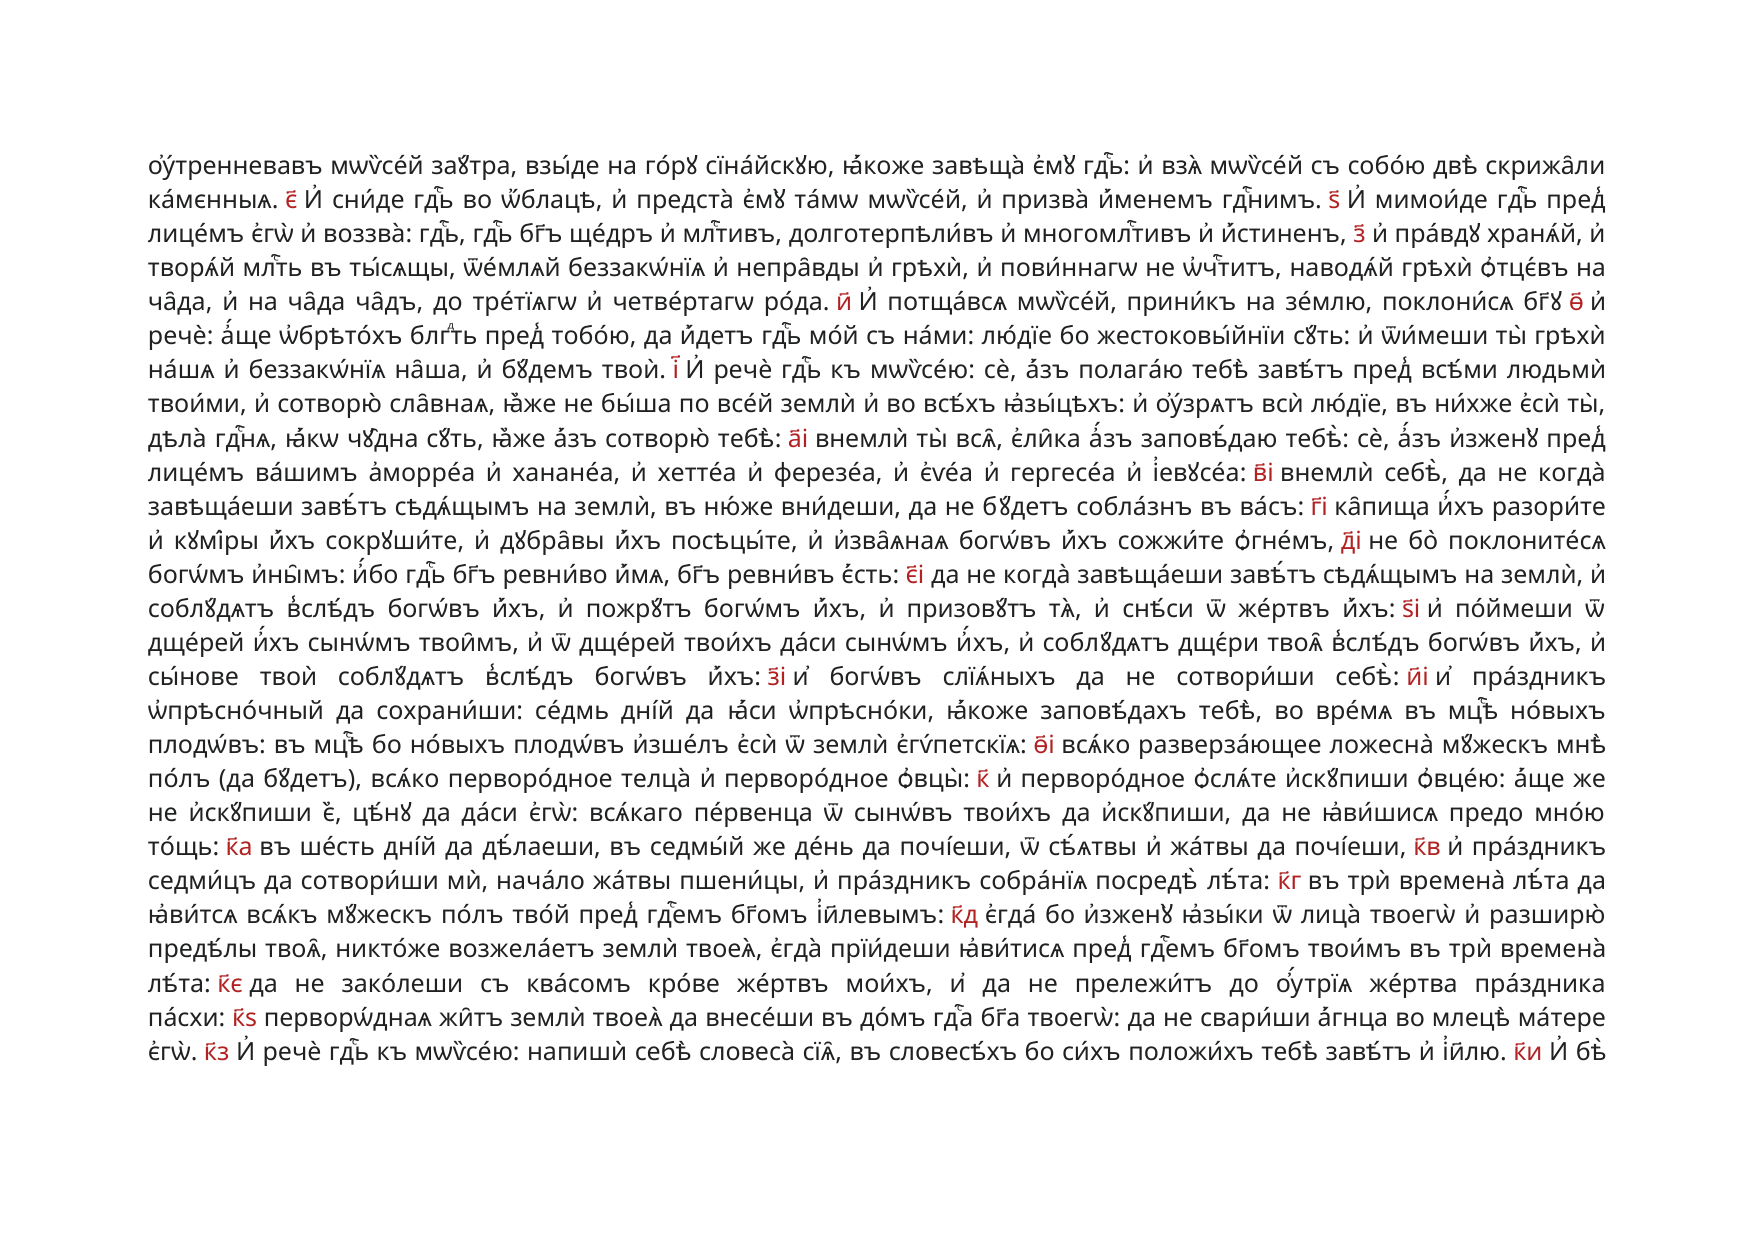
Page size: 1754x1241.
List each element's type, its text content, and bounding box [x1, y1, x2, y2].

text ѹ҆́тренневавъ мѡѷсе́й заꙋ́тра, взы́де на го́рꙋ сїна́йскꙋю, ꙗ҆́коже завѣща̀ є҆мꙋ̀ гдⷭ҇ь: и҆ взѧ̀ мѡѷсе́й съ собо́ю двѣ̀ скрижа̑ли ка́мєнныѧ. є҃ И҆ сни́де гдⷭ҇ь во ѡ҆́блацѣ, и҆ предста̀ є҆мꙋ̀ та́мѡ мѡѷсе́й, и҆ призва̀ и҆́менемъ гдⷭ҇нимъ. ѕ҃ И҆ мимои́де гдⷭ҇ь пред̾ лице́мъ є҆гѡ̀ и҆ воззва̀: гдⷭ҇ь, гдⷭ҇ь бг҃ъ ще́дръ и҆ млⷭ҇тивъ, долготерпѣли́въ и҆ многомлⷭ҇тивъ и҆ и҆́стиненъ, з҃ и҆ пра́вдꙋ хранѧ́й, и҆ творѧ́й млⷭ҇ть въ ты́сѧщы, ѿе́млѧй беззакѡ́нїѧ и҆ непра̑вды и҆ грѣхѝ, и҆ пови́ннагѡ не ѡ҆чⷭ҇титъ, наводѧ́й грѣхѝ ѻ҆тцє́въ на ча̑да, и҆ на ча̑да ча̑дъ, до тре́тїѧгѡ и҆ четве́ртагѡ ро́да. и҃ И҆ потща́всѧ мѡѷсе́й, прини́къ на зе́млю, поклони́сѧ бг҃ꙋ ѳ҃ и҆ речѐ: а҆́ще ѡ҆брѣто́хъ блгⷣть пред̾ тобо́ю, да и҆́детъ гдⷭ҇ь мо́й съ на́ми: лю́дїе бо жестоковы́йнїи сꙋ́ть: и҆ ѿи́меши ты̀ грѣхѝ на́шѧ и҆ беззакѡ́нїѧ на̑ша, и҆ бꙋ́демъ твоѝ. і҃ И҆ речѐ гдⷭ҇ь къ мѡѷсе́ю: сѐ, а҆́зъ полага́ю тебѣ̀ завѣ́тъ пред̾ всѣ́ми людьмѝ твои́ми, и҆ сотворю̀ сла̑внаѧ, ꙗ҆̀же не бы́ша по все́й землѝ и҆ во всѣ́хъ ꙗ҆зы́цѣхъ: и҆ ѹ҆́зрѧтъ всѝ лю́дїе, въ ни́хже є҆сѝ ты̀, дѣла̀ гдⷭ҇нѧ, ꙗ҆́кѡ чꙋ̑дна сꙋ́ть, ꙗ҆̀же а҆́зъ сотворю̀ тебѣ̀: а҃і внемлѝ ты̀ всѧ̑, є҆ли̑ка а҆́зъ заповѣ́даю тебѣ̀: сѐ, а҆́зъ и҆зженꙋ̀ пред̾ лице́мъ ва́шимъ а҆морре́а и҆ ханане́а, и҆ хетте́а и҆ ферезе́а, и҆ є҆ѵе́а и҆ гергесе́а и҆ і҆евꙋсе́а: в҃і внемлѝ себѣ̀, да не когда̀ завѣща́еши завѣ́тъ сѣдѧ́щымъ на землѝ, въ ню́же вни́деши, да не бꙋ́детъ собла́знъ въ ва́съ: г҃і ка̑пища и҆́хъ разори́те и҆ кꙋмі́ры и҆́хъ сокрꙋши́те, и҆ дꙋбра̑вы и҆́хъ посѣцы́те, и҆ и҆зва̑ѧнаѧ богѡ́въ и҆́хъ сожжи́те ѻ҆гне́мъ, д҃і не бо̀ поклоните́сѧ богѡ́мъ и҆ны̑мъ: и҆́бо гдⷭ҇ь бг҃ъ ревни́во и҆́мѧ, бг҃ъ ревни́въ є҆́сть: є҃і да не когда̀ завѣща́еши завѣ́тъ сѣдѧ́щымъ на землѝ, и҆ соблꙋ́дѧтъ в̾слѣ́дъ богѡ́въ и҆́хъ, и҆ пожрꙋ́тъ богѡ́мъ и҆́хъ, и҆ призовꙋ́тъ тѧ̀, и҆ снѣ́си ѿ же́ртвъ и҆́хъ: ѕ҃і и҆ по́ймеши ѿ дще́рей и҆́хъ сынѡ́мъ твои̑мъ, и҆ ѿ дще́рей твои́хъ да́си сынѡ́мъ и҆́хъ, и҆ соблꙋ́дѧтъ дщє́ри твоѧ̑ в̾слѣ́дъ богѡ́въ и҆́хъ, и҆ сы́нове твоѝ соблꙋ́дѧтъ в̾слѣ́дъ богѡ́въ и҆́хъ: з҃і и҆ богѡ́въ слїѧ́ныхъ да не сотвори́ши себѣ̀: и҃і и҆ пра́здникъ ѡ҆прѣсно́чный да сохрани́ши: се́дмь дні́й да ꙗ҆́си ѡ҆прѣсно́ки, ꙗ҆́коже заповѣ́дахъ тебѣ̀, во вре́мѧ въ мцⷭ҇ѣ но́выхъ плодѡ́въ: въ мцⷭ҇ѣ бо но́выхъ плодѡ́въ и҆зше́лъ є҆сѝ ѿ землѝ є҆гѵ́петскїѧ: ѳ҃і всѧ́ко разверза́ющее ложесна̀ мꙋ́жескъ мнѣ̀ по́лъ (да бꙋ́детъ), всѧ́ко перворо́дное телца̀ и҆ перворо́дное ѻ҆вцы̀: к҃ и҆ перворо́дное ѻ҆слѧ́те и҆скꙋ́пиши ѻ҆вце́ю: а҆́ще же не и҆скꙋ́пиши є҆̀, цѣ́нꙋ да да́си є҆гѡ̀: всѧ́каго пе́рвенца ѿ сынѡ́въ твои́хъ да и҆скꙋ́пиши, да не ꙗ҆ви́шисѧ предо мно́ю то́щь: к҃а въ ше́сть дні́й да дѣ́лаеши, въ седмы́й же де́нь да почі́еши, ѿ сѣ́ѧтвы и҆ жа́твы да почі́еши, к҃в и҆ пра́здникъ седми́цъ да сотвори́ши мѝ, нача́ло жа́твы пшени́цы, и҆ пра́здникъ собра́нїѧ посредѣ̀ лѣ́та: к҃г въ трѝ времена̀ лѣ́та да ꙗ҆ви́тсѧ всѧ́къ мꙋ́жескъ по́лъ тво́й пред̾ гдⷭ҇емъ бг҃омъ і҆и҃левымъ: к҃д є҆гда́ бо и҆зженꙋ̀ ꙗ҆зы́ки ѿ лица̀ твоегѡ̀ и҆ разширю̀ предѣ́лы твоѧ̑, никто́же возжела́етъ землѝ твоеѧ̀, є҆гда̀ прїи́деши ꙗ҆ви́тисѧ пред̾ гдⷭ҇емъ бг҃омъ твои́мъ въ трѝ времена̀ лѣ́та: к҃є да не зако́леши съ ква́сомъ кро́ве же́ртвъ мои́хъ, и҆ да не прележи́тъ до ѹ҆́трїѧ же́ртва пра́здника па́схи: к҃ѕ перворѡ́днаѧ жи̑тъ землѝ твоеѧ̀ да внесе́ши въ до́мъ гдⷭ҇а бг҃а твоегѡ̀: да не свари́ши а҆́гнца во млецѣ̀ ма́тере є҆гѡ̀. к҃з И҆ речѐ гдⷭ҇ь къ мѡѷсе́ю: напишѝ себѣ̀ словеса̀ сїѧ̑, въ словесѣ́хъ бо си́хъ положи́хъ тебѣ̀ завѣ́тъ и҆ і҆и҃лю. к҃и И҆ бѣ̀ [148, 148, 1606, 1067]
